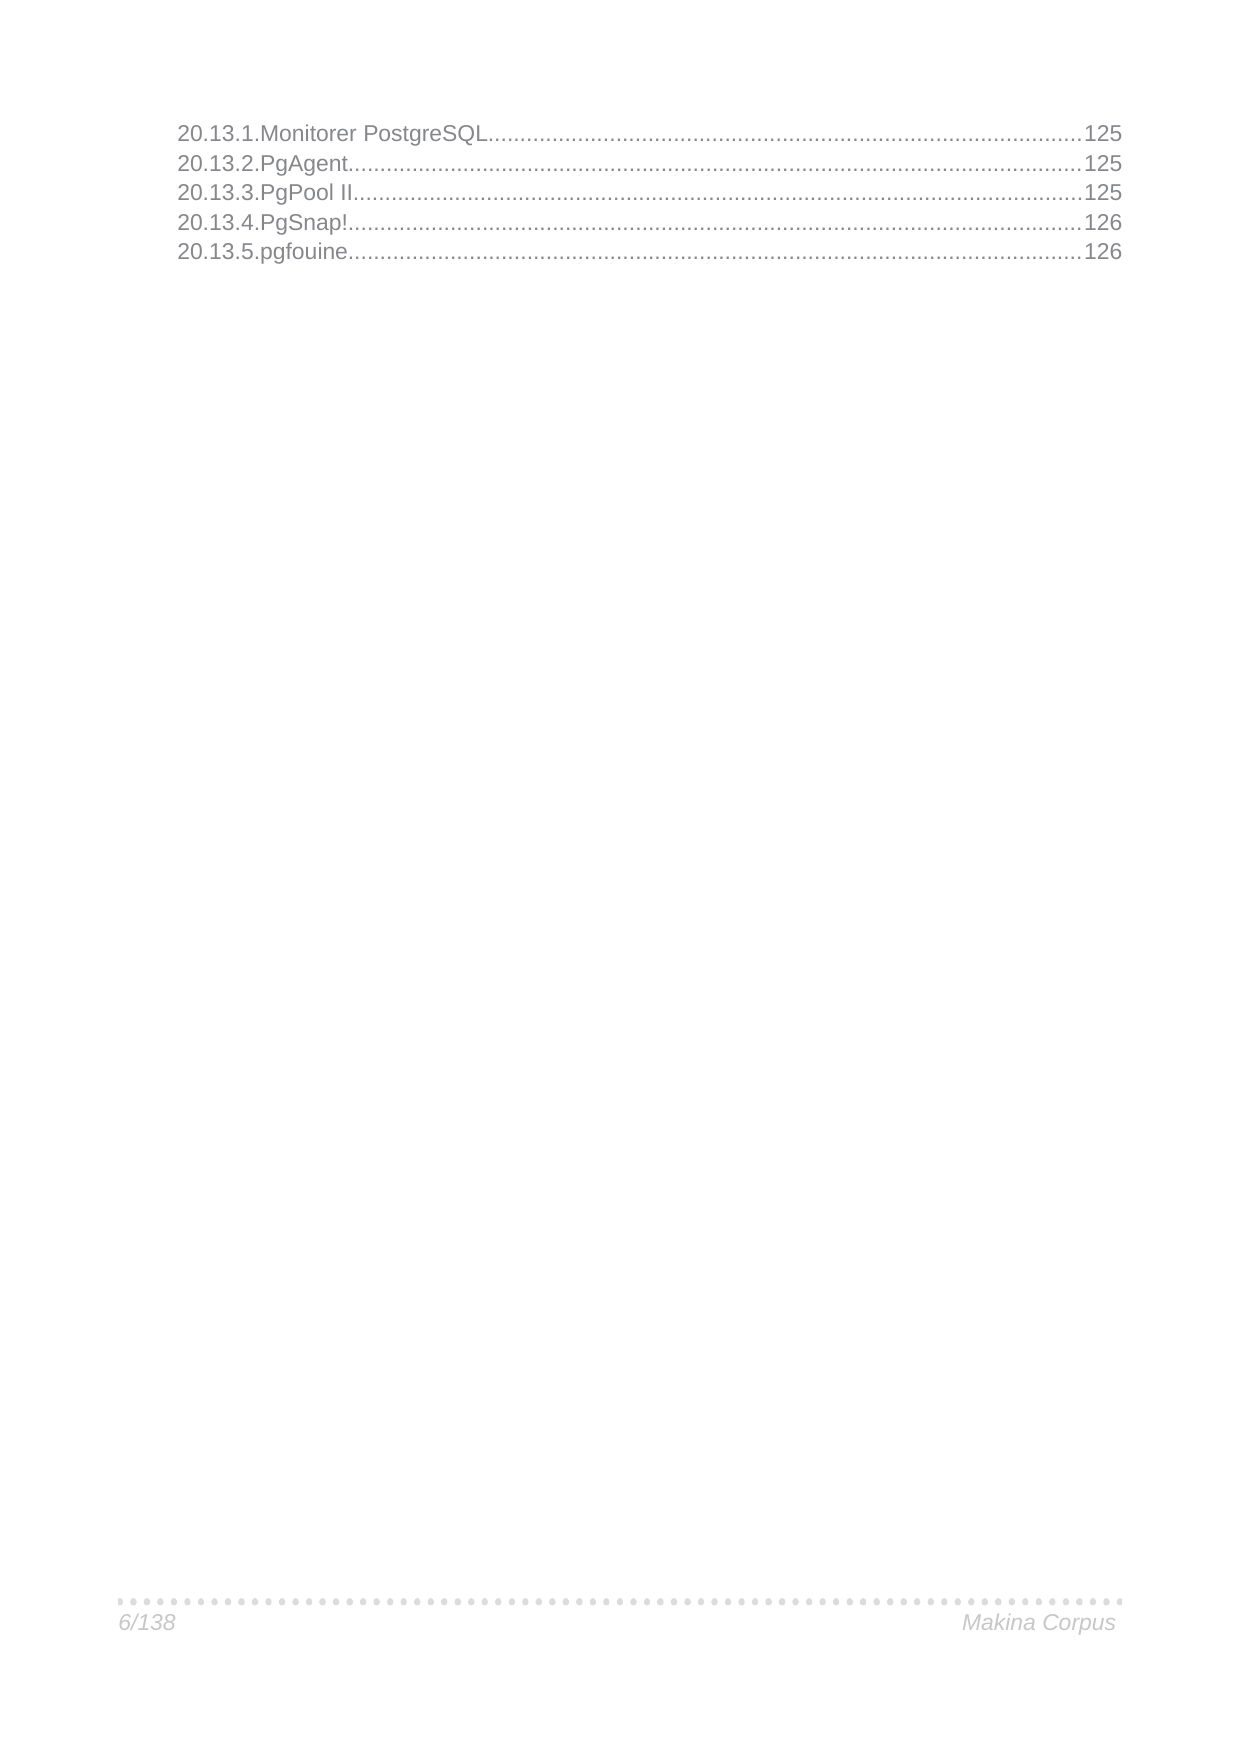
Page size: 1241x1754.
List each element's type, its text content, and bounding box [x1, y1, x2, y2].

picture [118, 1593, 1123, 1610]
text 20.13.2.PgAgent 125 [177, 148, 1122, 177]
text 20.13.5.pgfouine 126 [177, 236, 1122, 266]
text 20.13.1.Monitorer PostgreSQL 125 [177, 118, 1122, 148]
text 20.13.3.PgPool II 125 [177, 177, 1122, 207]
text 20.13.4.PgSnap! 126 [177, 207, 1122, 236]
